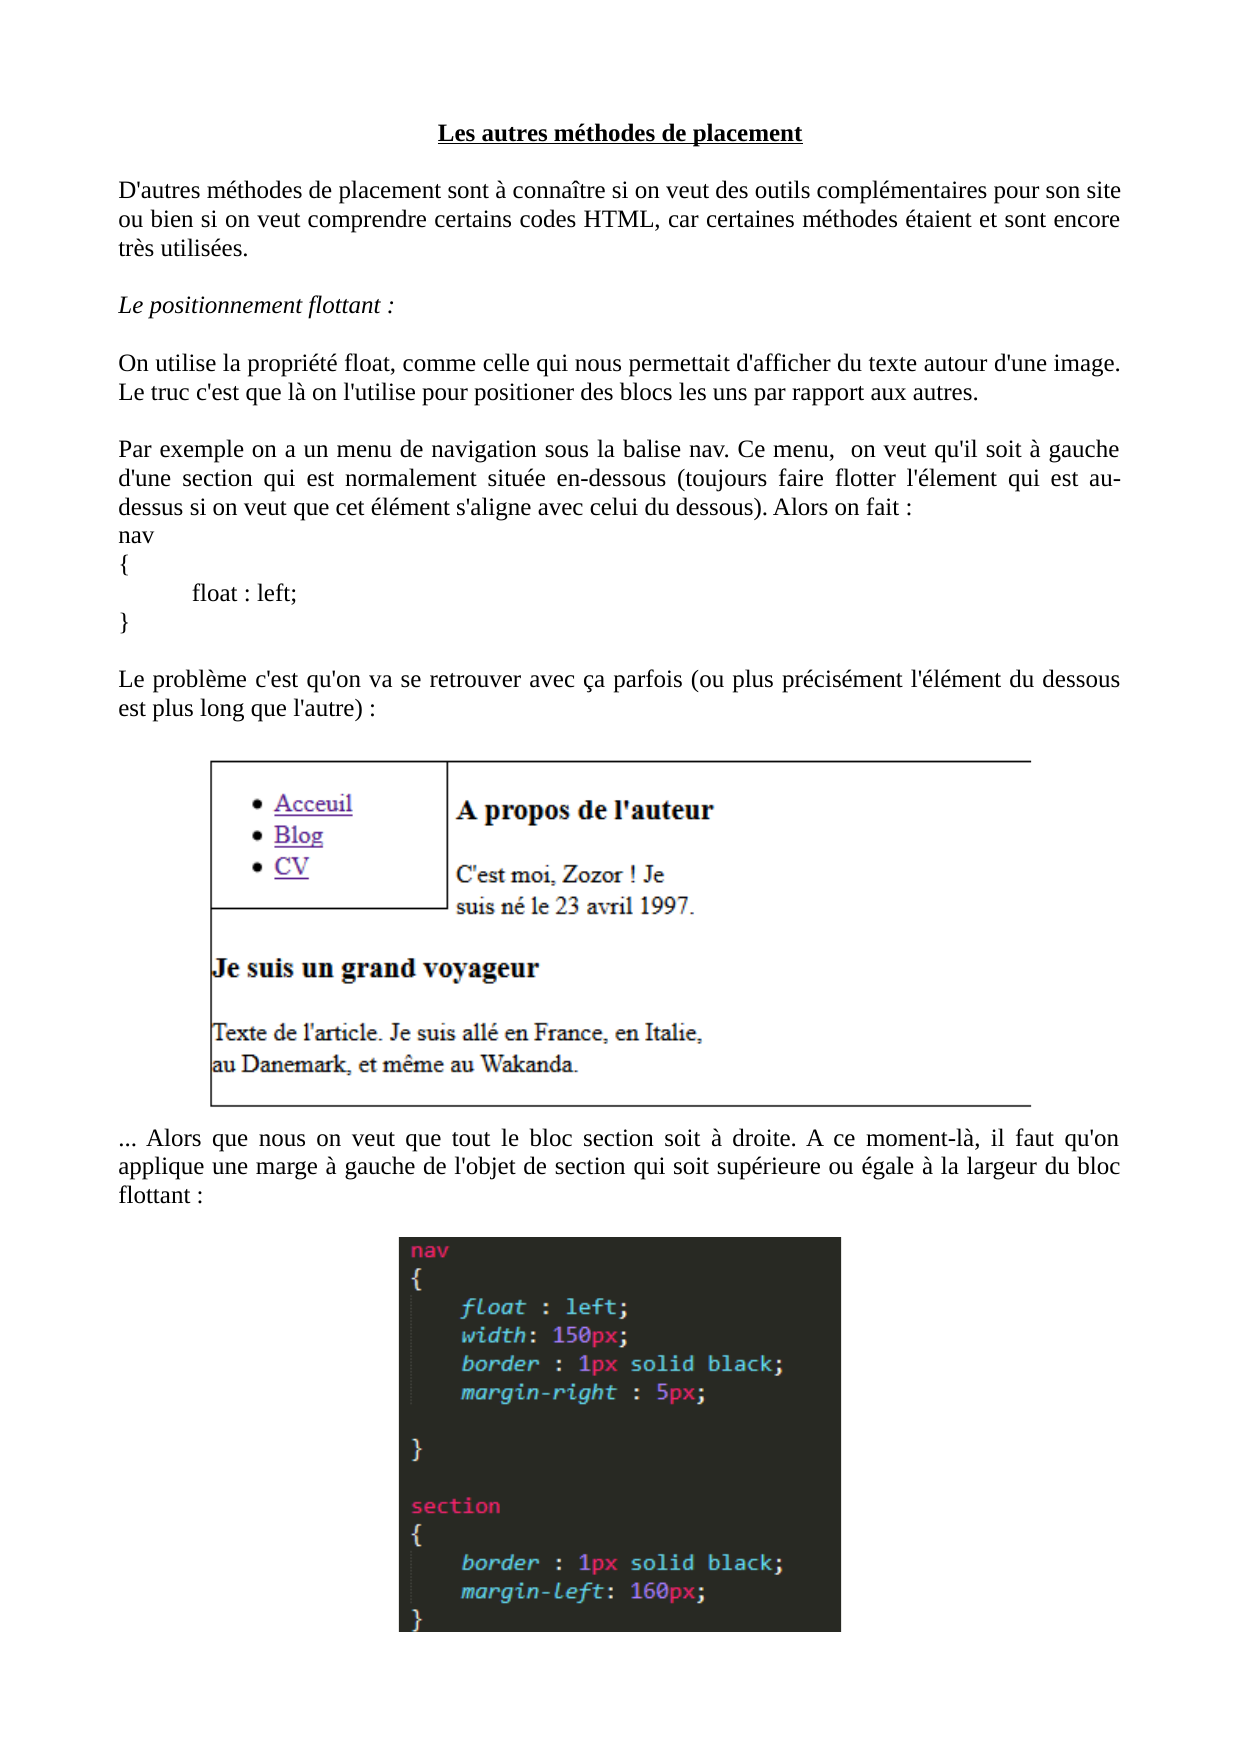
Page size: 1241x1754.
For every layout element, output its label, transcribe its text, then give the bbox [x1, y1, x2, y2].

text float : left; [118, 578, 1122, 607]
text Les autres méthodes de placement [118, 118, 1122, 147]
text ... Alors que nous on veut que tout le bloc section soit à droite. A ce moment-là, il faut qu'on applique une marge à gauche de l'objet de section qui soit supérieure ou égale à la largeur du bloc flottant : [118, 751, 1122, 1209]
text { [118, 549, 1122, 578]
text Par exemple on a un menu de navigation sous la balise nav. Ce menu, on veut qu'il soit à gauche d'une section qui est normalement située en-dessous (toujours faire flotter l'élement qui est au-dessus si on veut que cet élément s'aligne avec celui du dessous). Alors on fait : [118, 434, 1122, 521]
text Le positionnement flottant : [118, 291, 1122, 319]
text } [118, 607, 1122, 636]
text D'autres méthodes de placement sont à connaître si on veut des outils complémentaires pour son site ou bien si on veut comprendre certains codes HTML, car certaines méthodes étaient et sont encore très utilisées. [118, 176, 1122, 262]
text nav [118, 521, 1122, 549]
text On utilise la propriété float, comme celle qui nous permettait d'afficher du texte autour d'une image. Le truc c'est que là on l'utilise pour positioner des blocs les uns par rapport aux autres. [118, 348, 1122, 406]
text Le problème c'est qu'on va se retrouver avec ça parfois (ou plus précisément l'élément du dessous est plus long que l'autre) : [118, 664, 1122, 722]
